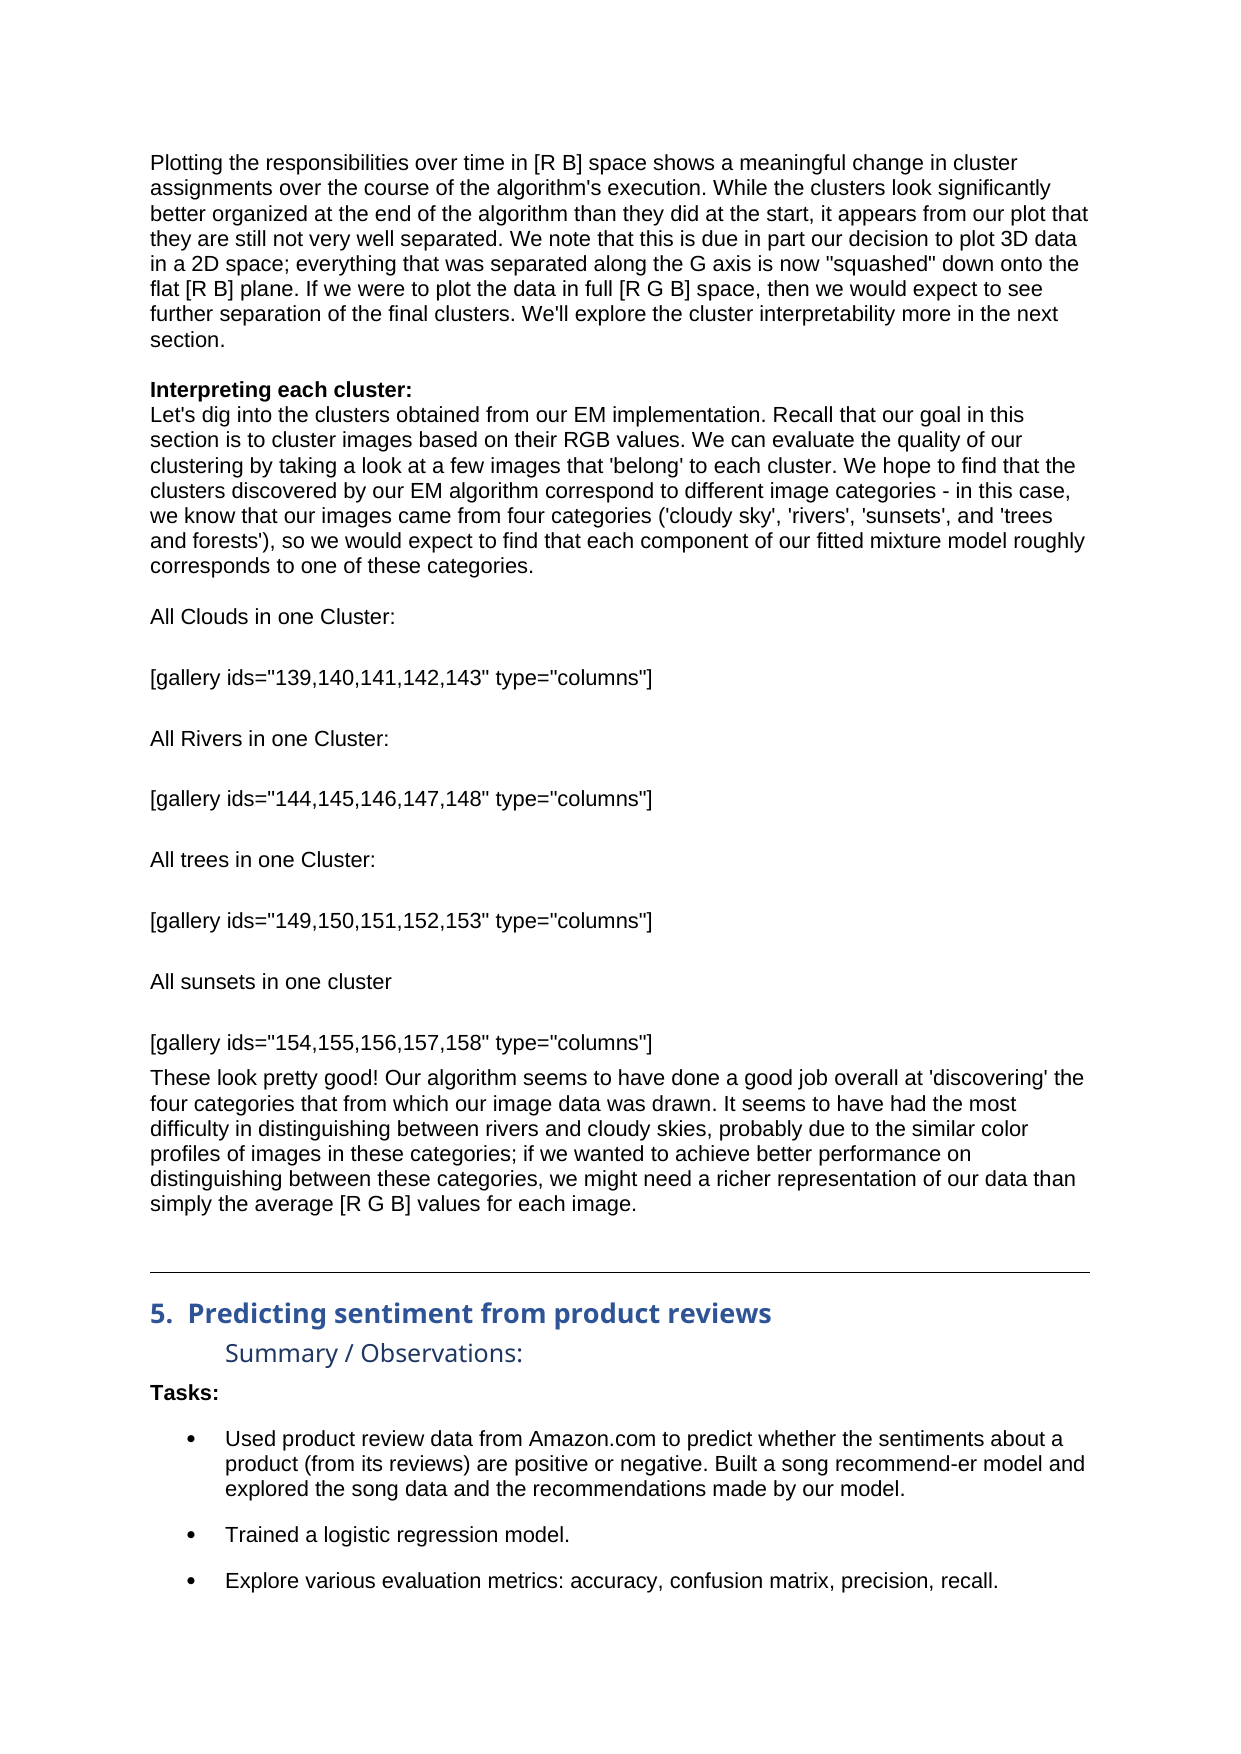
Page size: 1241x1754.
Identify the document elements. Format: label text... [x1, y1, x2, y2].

text These look pretty good! Our algorithm seems to have done a good job overall at 'discovering' the four categories that from which our image data was drawn. It seems to have had the most difficulty in distinguishing between rivers and cloudy skies, probably due to the similar color profiles of images in these categories; if we wanted to achieve better performance on distinguishing between these categories, we might need a richer representation of our data than simply the average [R G B] values for each image. [150, 1065, 1090, 1216]
list Explore various evaluation metrics: accuracy, confusion matrix, precision, recall. [187, 1568, 1090, 1593]
text [gallery ids="154,155,156,157,158" type="columns"] [150, 1029, 1090, 1055]
text Interpreting each cluster: [150, 377, 1090, 402]
text All trees in one Cluster: [150, 847, 1090, 872]
text Let's dig into the clusters obtained from our EM implementation. Recall that our goal in this section is to cluster images based on their RGB values. We can evaluate the quality of our clustering by taking a look at a few images that 'belong' to each cluster. We hope to find that the clusters discovered by our EM algorithm correspond to different image categories - in this case, we know that our images came from four categories ('cloudy sky', 'rivers', 'sunsets', and 'trees and forests'), so we would expect to find that each component of our fitted mixture model roughly corresponds to one of these categories. [150, 402, 1090, 578]
text [gallery ids="149,150,151,152,153" type="columns"] [150, 908, 1090, 933]
subtitle Predicting sentiment from product reviews [150, 1294, 1090, 1331]
list Trained a logistic regression model. [187, 1522, 1090, 1547]
text All Clouds in one Cluster: [150, 604, 1090, 629]
text Plotting the responsibilities over time in [R B] space shows a meaningful change in cluster assignments over the course of the algorithm's execution. While the clusters look significantly better organized at the end of the algorithm than they did at the start, it appears from our plot that they are still not very well separated. We note that this is due in part our decision to plot 3D data in a 2D space; everything that was separated along the G axis is now "squashed" down onto the flat [R B] plane. If we were to plot the data in full [R G B] space, then we would expect to see further separation of the final clusters. We'll explore the cluster interpretability more in the next section. [150, 150, 1090, 352]
list Used product review data from Amazon.com to predict whether the sentiments about a product (from its reviews) are positive or negative. Built a song recommend-er model and explored the song data and the recommendations made by our model. [187, 1426, 1090, 1501]
text [gallery ids="144,145,146,147,148" type="columns"] [150, 786, 1090, 811]
text All Rivers in one Cluster: [150, 725, 1090, 751]
text All sunsets in one cluster [150, 969, 1090, 994]
subtitle Summary / Observations: [150, 1335, 1090, 1369]
text [gallery ids="139,140,141,142,143" type="columns"] [150, 664, 1090, 690]
text Tasks: [150, 1380, 1090, 1405]
